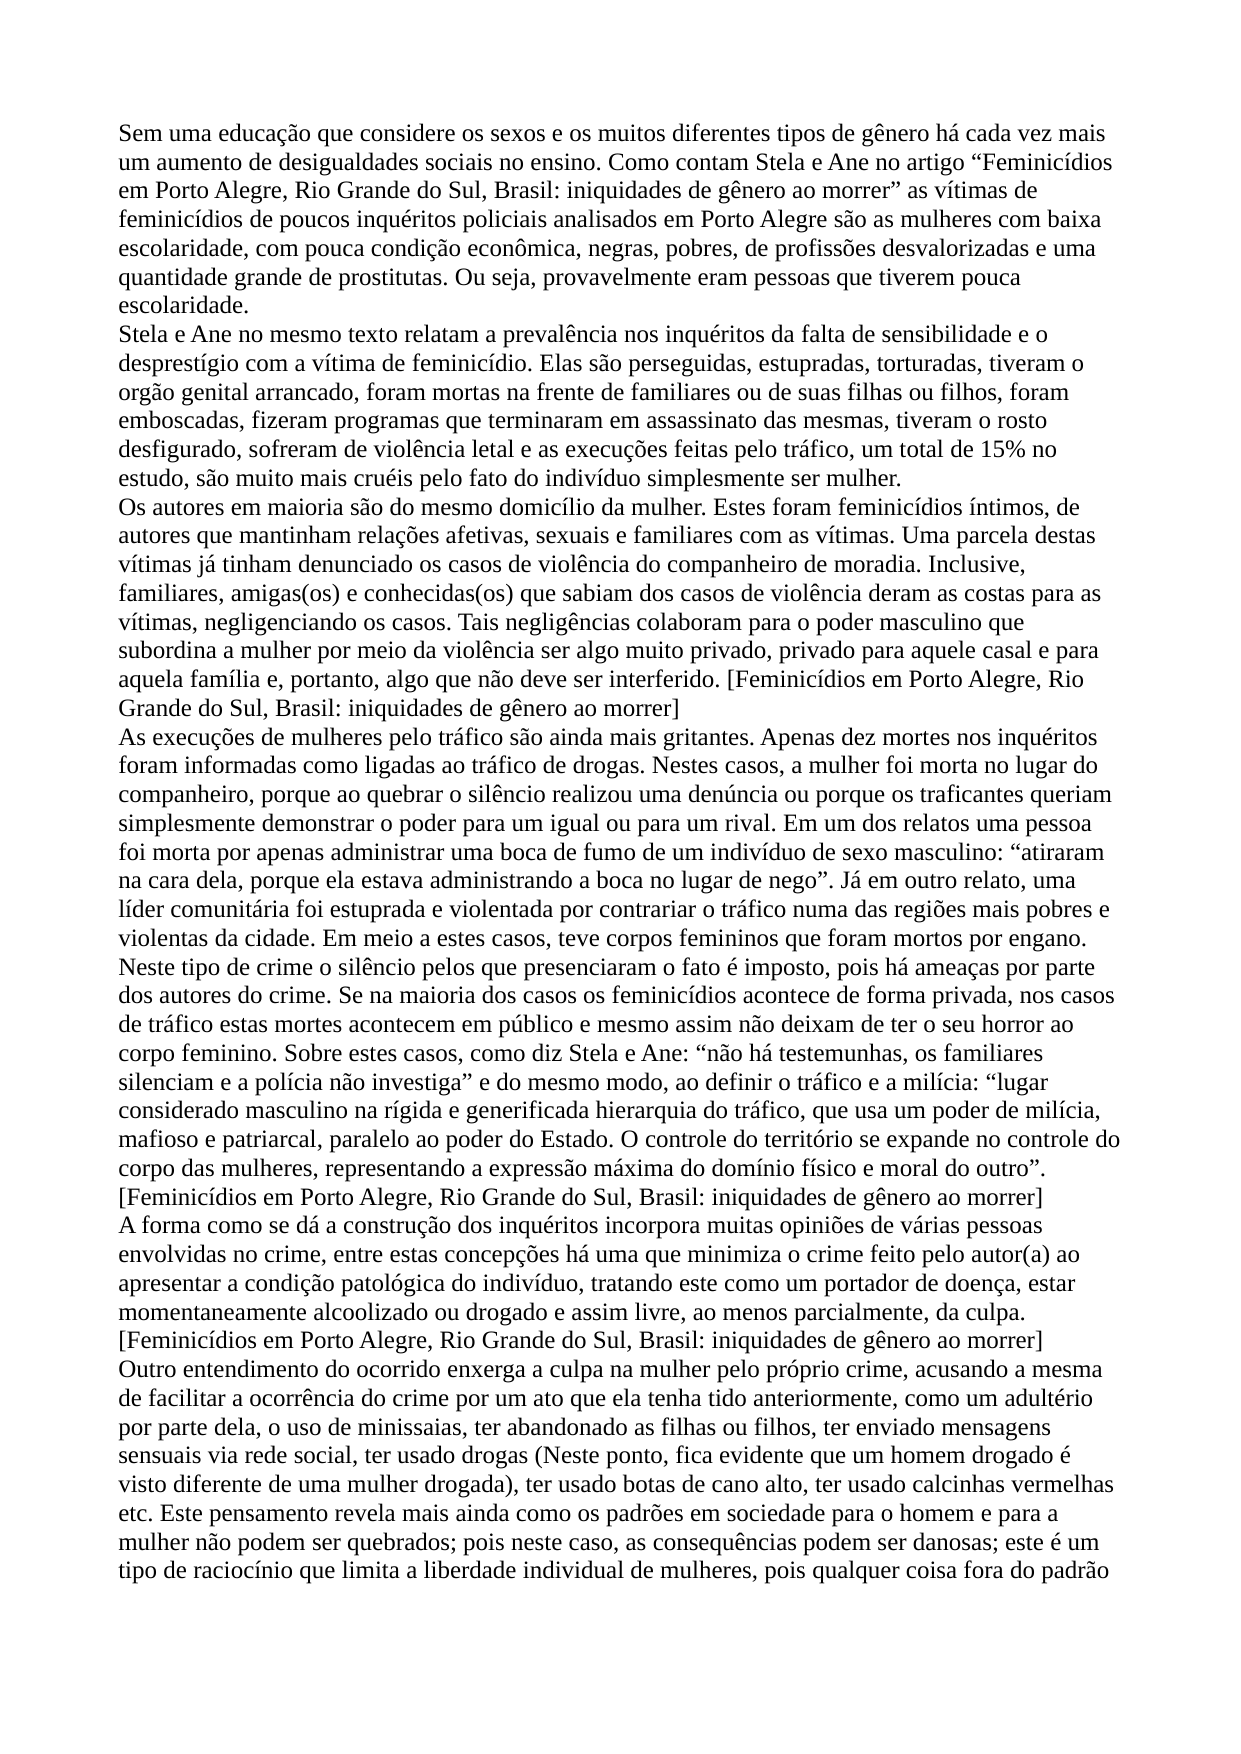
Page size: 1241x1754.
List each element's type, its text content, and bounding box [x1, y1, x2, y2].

text Sem uma educação que considere os sexos e os muitos diferentes tipos de gênero há cada vez mais um aumento de desigualdades sociais no ensino. Como contam Stela e Ane no artigo “Feminicídios em Porto Alegre, Rio Grande do Sul, Brasil: iniquidades de gênero ao morrer” as vítimas de feminicídios de poucos inquéritos policiais analisados em Porto Alegre são as mulheres com baixa escolaridade, com pouca condição econômica, negras, pobres, de profissões desvalorizadas e uma quantidade grande de prostitutas. Ou seja, provavelmente eram pessoas que tiverem pouca escolaridade. [118, 118, 1122, 319]
text Outro entendimento do ocorrido enxerga a culpa na mulher pelo próprio crime, acusando a mesma de facilitar a ocorrência do crime por um ato que ela tenha tido anteriormente, como um adultério por parte dela, o uso de minissaias, ter abandonado as filhas ou filhos, ter enviado mensagens sensuais via rede social, ter usado drogas (Neste ponto, fica evidente que um homem drogado é visto diferente de uma mulher drogada), ter usado botas de cano alto, ter usado calcinhas vermelhas etc. Este pensamento revela mais ainda como os padrões em sociedade para o homem e para a mulher não podem ser quebrados; pois neste caso, as consequências podem ser danosas; este é um tipo de raciocínio que limita a liberdade individual de mulheres, pois qualquer coisa fora do padrão [118, 1354, 1122, 1584]
text Stela e Ane no mesmo texto relatam a prevalência nos inquéritos da falta de sensibilidade e o desprestígio com a vítima de feminicídio. Elas são perseguidas, estupradas, torturadas, tiveram o orgão genital arrancado, foram mortas na frente de familiares ou de suas filhas ou filhos, foram emboscadas, fizeram programas que terminaram em assassinato das mesmas, tiveram o rosto desfigurado, sofreram de violência letal e as execuções feitas pelo tráfico, um total de 15% no estudo, são muito mais cruéis pelo fato do indivíduo simplesmente ser mulher. [118, 319, 1122, 492]
text Os autores em maioria são do mesmo domicílio da mulher. Estes foram feminicídios íntimos, de autores que mantinham relações afetivas, sexuais e familiares com as vítimas. Uma parcela destas vítimas já tinham denunciado os casos de violência do companheiro de moradia. Inclusive, familiares, amigas(os) e conhecidas(os) que sabiam dos casos de violência deram as costas para as vítimas, negligenciando os casos. Tais negligências colaboram para o poder masculino que subordina a mulher por meio da violência ser algo muito privado, privado para aquele casal e para aquela família e, portanto, algo que não deve ser interferido. [Feminicídios em Porto Alegre, Rio Grande do Sul, Brasil: iniquidades de gênero ao morrer] [118, 492, 1122, 722]
text A forma como se dá a construção dos inquéritos incorpora muitas opiniões de várias pessoas envolvidas no crime, entre estas concepções há uma que minimiza o crime feito pelo autor(a) ao apresentar a condição patológica do indivíduo, tratando este como um portador de doença, estar momentaneamente alcoolizado ou drogado e assim livre, ao menos parcialmente, da culpa. [Feminicídios em Porto Alegre, Rio Grande do Sul, Brasil: iniquidades de gênero ao morrer] [118, 1211, 1122, 1354]
text As execuções de mulheres pelo tráfico são ainda mais gritantes. Apenas dez mortes nos inquéritos foram informadas como ligadas ao tráfico de drogas. Nestes casos, a mulher foi morta no lugar do companheiro, porque ao quebrar o silêncio realizou uma denúncia ou porque os traficantes queriam simplesmente demonstrar o poder para um igual ou para um rival. Em um dos relatos uma pessoa foi morta por apenas administrar uma boca de fumo de um indivíduo de sexo masculino: “atiraram na cara dela, porque ela estava administrando a boca no lugar de nego”. Já em outro relato, uma líder comunitária foi estuprada e violentada por contrariar o tráfico numa das regiões mais pobres e violentas da cidade. Em meio a estes casos, teve corpos femininos que foram mortos por engano. Neste tipo de crime o silêncio pelos que presenciaram o fato é imposto, pois há ameaças por parte dos autores do crime. Se na maioria dos casos os feminicídios acontece de forma privada, nos casos de tráfico estas mortes acontecem em público e mesmo assim não deixam de ter o seu horror ao corpo feminino. Sobre estes casos, como diz Stela e Ane: “não há testemunhas, os familiares silenciam e a polícia não investiga” e do mesmo modo, ao definir o tráfico e a milícia: “lugar considerado masculino na rígida e generificada hierarquia do tráfico, que usa um poder de milícia, mafioso e patriarcal, paralelo ao poder do Estado. O controle do território se expande no controle do corpo das mulheres, representando a expressão máxima do domínio físico e moral do outro”. [Feminicídios em Porto Alegre, Rio Grande do Sul, Brasil: iniquidades de gênero ao morrer] [118, 722, 1122, 1211]
